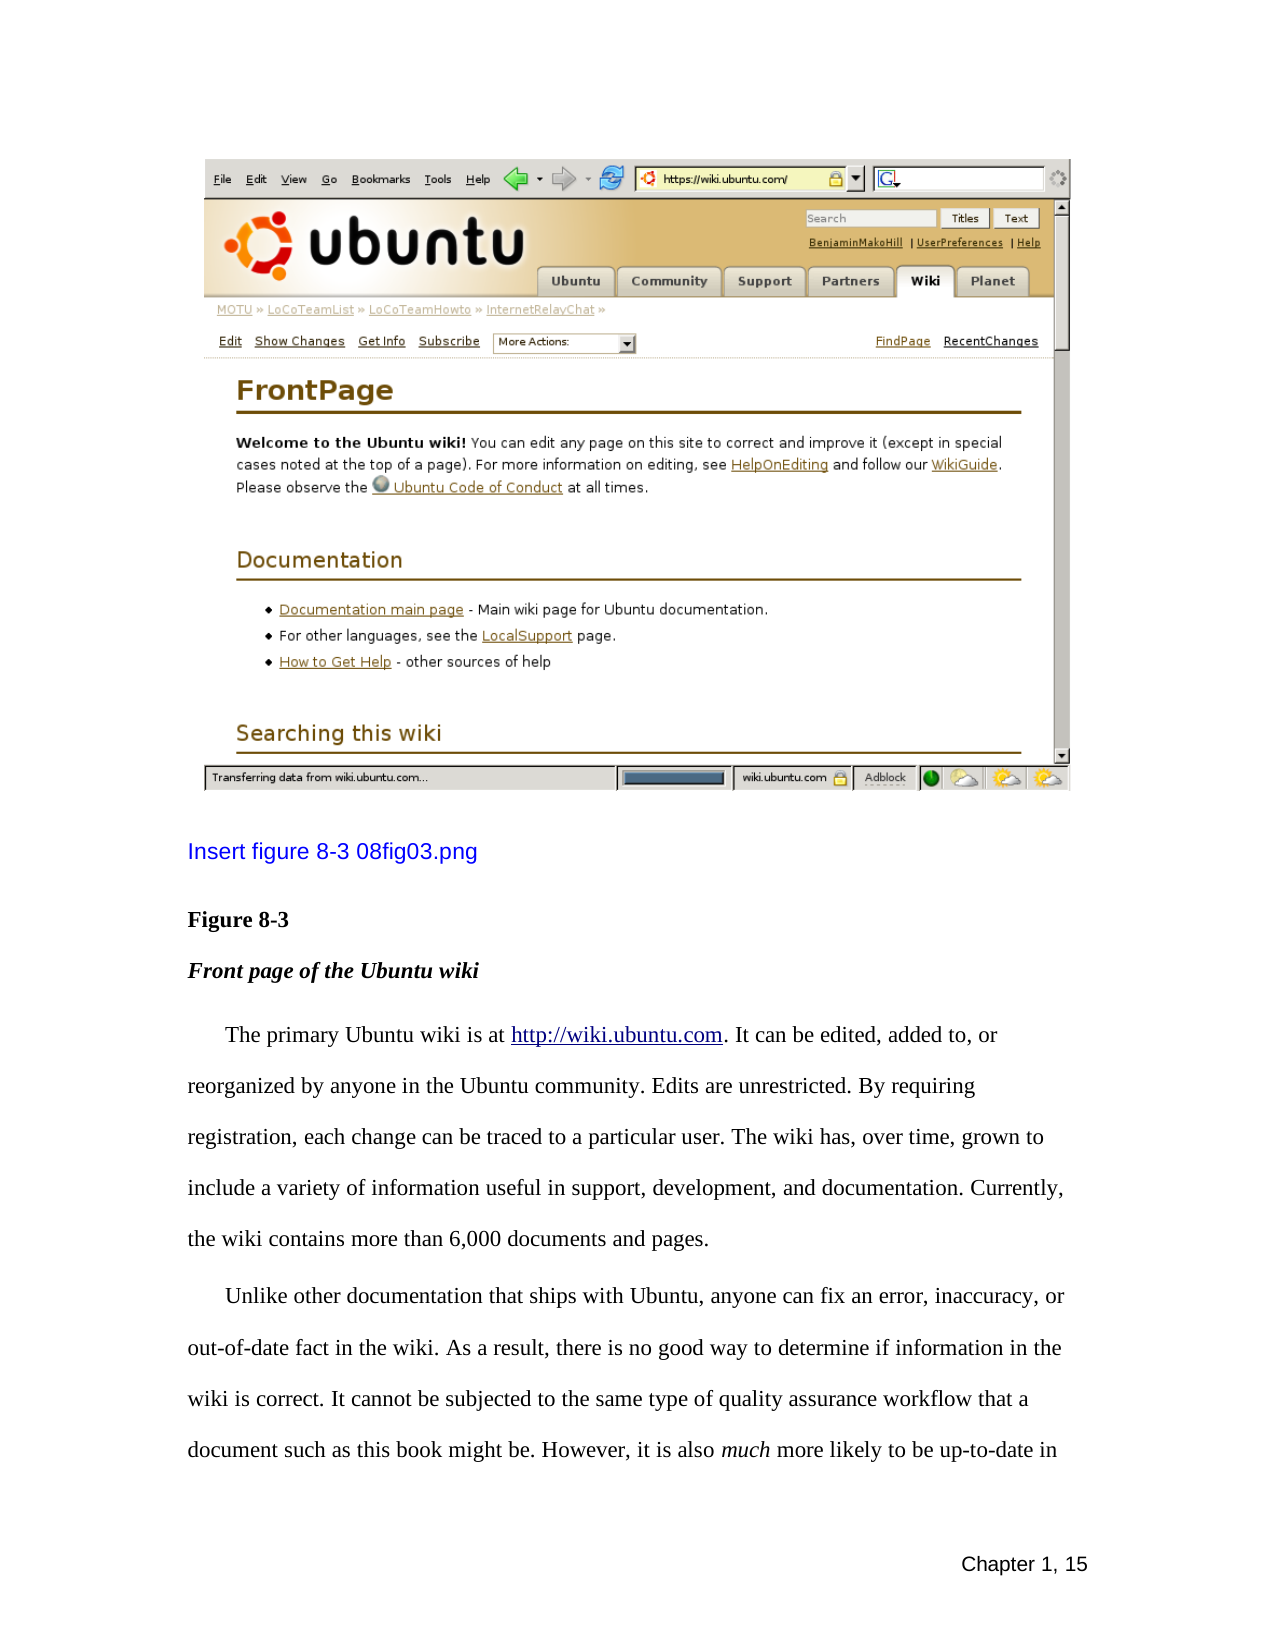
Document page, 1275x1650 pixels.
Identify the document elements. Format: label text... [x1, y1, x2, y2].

picture [204, 159, 1071, 791]
text Front page of the Ubuntu wiki [187, 958, 1087, 984]
text Figure 8-3 [187, 907, 1087, 933]
text Insert figure 8-3 08fig03.png [187, 839, 1087, 865]
text Unlike other documentation that ships with Ubuntu, anyone can fix an error, inaccuracy, or out-of-date fact in the wiki. As a result, there is no good way to determine if information in the wiki is correct. It cannot be subjected to the same type of quality assurance workflow that a document such as this book might be. However, it is also much more likely to be up-to-date in [187, 1283, 1087, 1462]
text The primary Ubuntu wiki is at http://wiki.ubuntu.com. It can be edited, added to, or reorganized by anyone in the Ubuntu community. Edits are unrestricted. By requiring registration, each change can be traced to a particular user. The wiki has, over time, grown to include a variety of information useful in support, development, and documentation. Currently, the wiki contains more than 6,000 documents and pages. [187, 1022, 1087, 1252]
